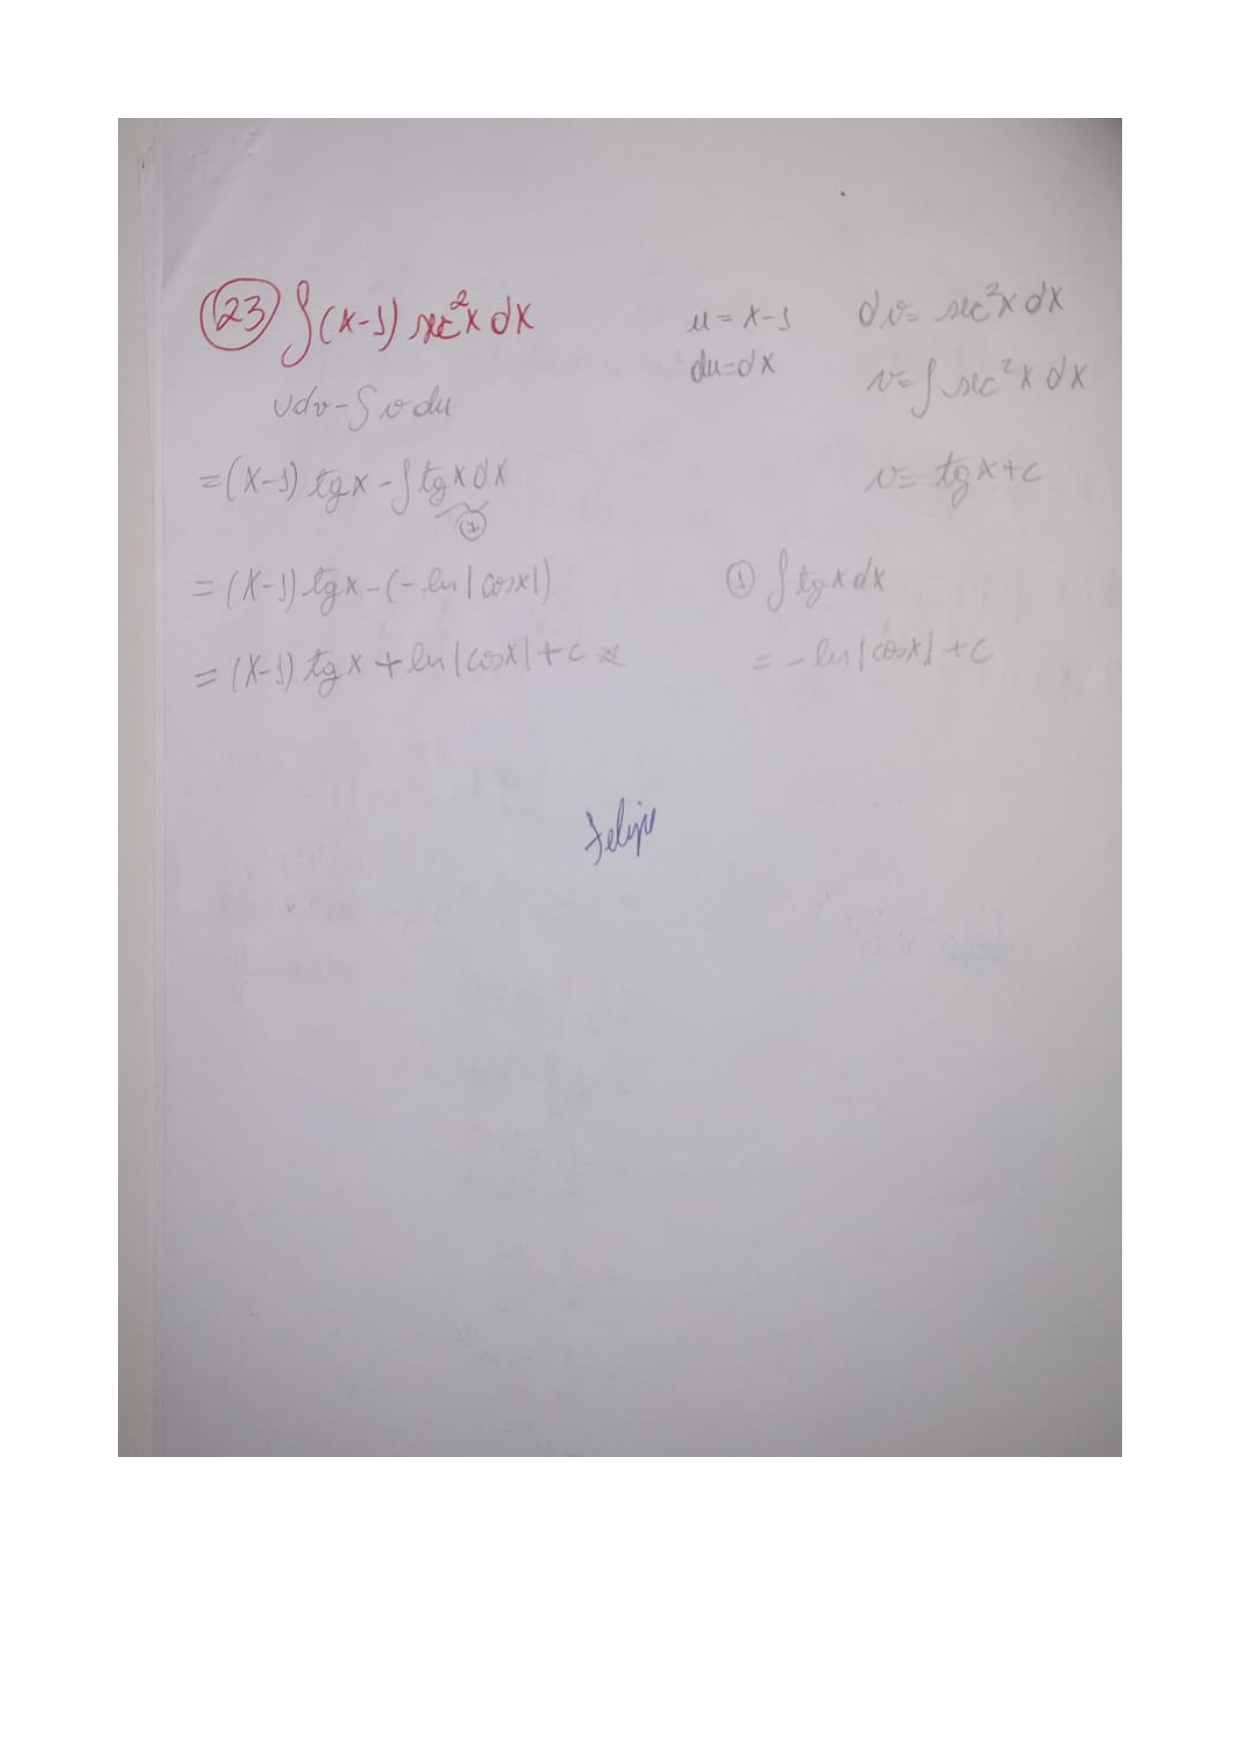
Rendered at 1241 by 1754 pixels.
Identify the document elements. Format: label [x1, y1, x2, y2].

picture [118, 118, 1123, 1457]
